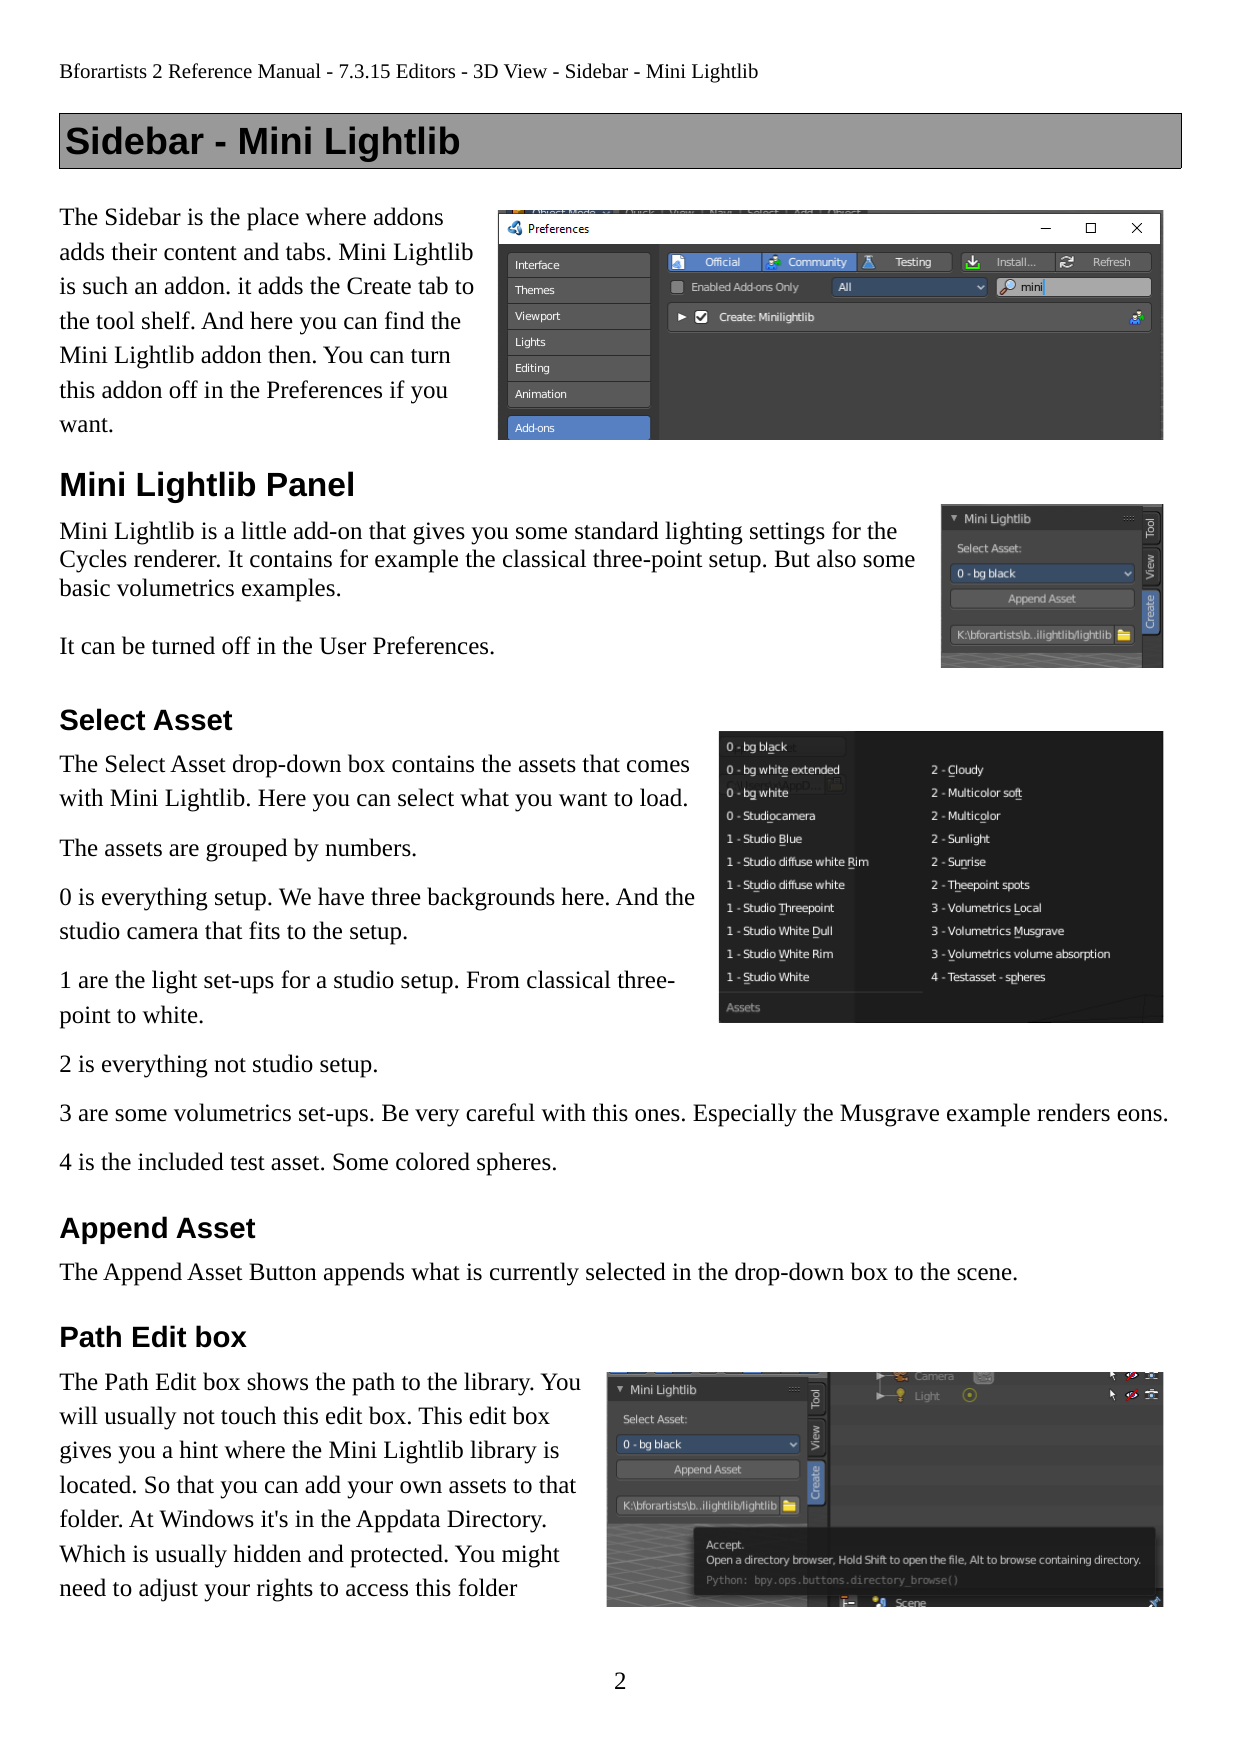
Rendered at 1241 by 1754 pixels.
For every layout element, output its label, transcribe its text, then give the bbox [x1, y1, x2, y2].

text It can be turned off in the User Preferences. [59, 631, 940, 659]
text 2 is everything not studio setup. [59, 1049, 1181, 1077]
text 1 are the light set-ups for a studio setup. From classical three-point to white. [59, 965, 1181, 1028]
subtitle Mini Lightlib Panel [59, 464, 1181, 503]
text 0 is everything setup. We have three backgrounds here. And the studio camera that fits to the setup. [59, 882, 718, 945]
subtitle Path Edit box [59, 1320, 1181, 1354]
picture [718, 731, 1164, 1023]
picture [497, 210, 1164, 440]
subtitle Append Asset [59, 1211, 1181, 1244]
text The Path Edit box shows the path to the library. You will usually not touch this edit box. This edit box gives you a hint where the Mini Lightlib library is located. So that you can add your own assets to that folder. At Windows it's in the Appdata Directory. Which is usually hidden and protected. You might need to adjust your rights to access this folder [59, 1367, 1181, 1602]
text 3 are some volumetrics set-ups. Be very careful with this ones. Especially the Musgrave example renders eons. [59, 1098, 1181, 1127]
text The Select Asset drop-down box contains the assets that comes with Mini Lightlib. Here you can select what you want to load. [59, 749, 718, 812]
text Mini Lightlib is a little add-on that gives you some standard lighting settings for the Cycles renderer. It contains for example the classical three-point setup. But also some basic volumetrics examples. [59, 516, 940, 602]
text The Sidebar is the place where addons adds their content and tabs. Mini Lightlib is such an addon. it adds the Create tab to the tool shelf. And here you can find the Mini Lightlib addon then. You can turn this addon off in the Preferences if you want. [59, 202, 1181, 438]
text The Append Asset Button appends what is currently selected in the drop-down box to the scene. [59, 1257, 1181, 1286]
text The assets are grouped by numbers. [59, 833, 718, 861]
table_header Sidebar - Mini Lightlib [60, 114, 1181, 168]
picture [940, 504, 1164, 668]
text 4 is the included test asset. Some colored spheres. [59, 1147, 1181, 1176]
picture [606, 1372, 1164, 1607]
subtitle Select Asset [59, 703, 1181, 737]
